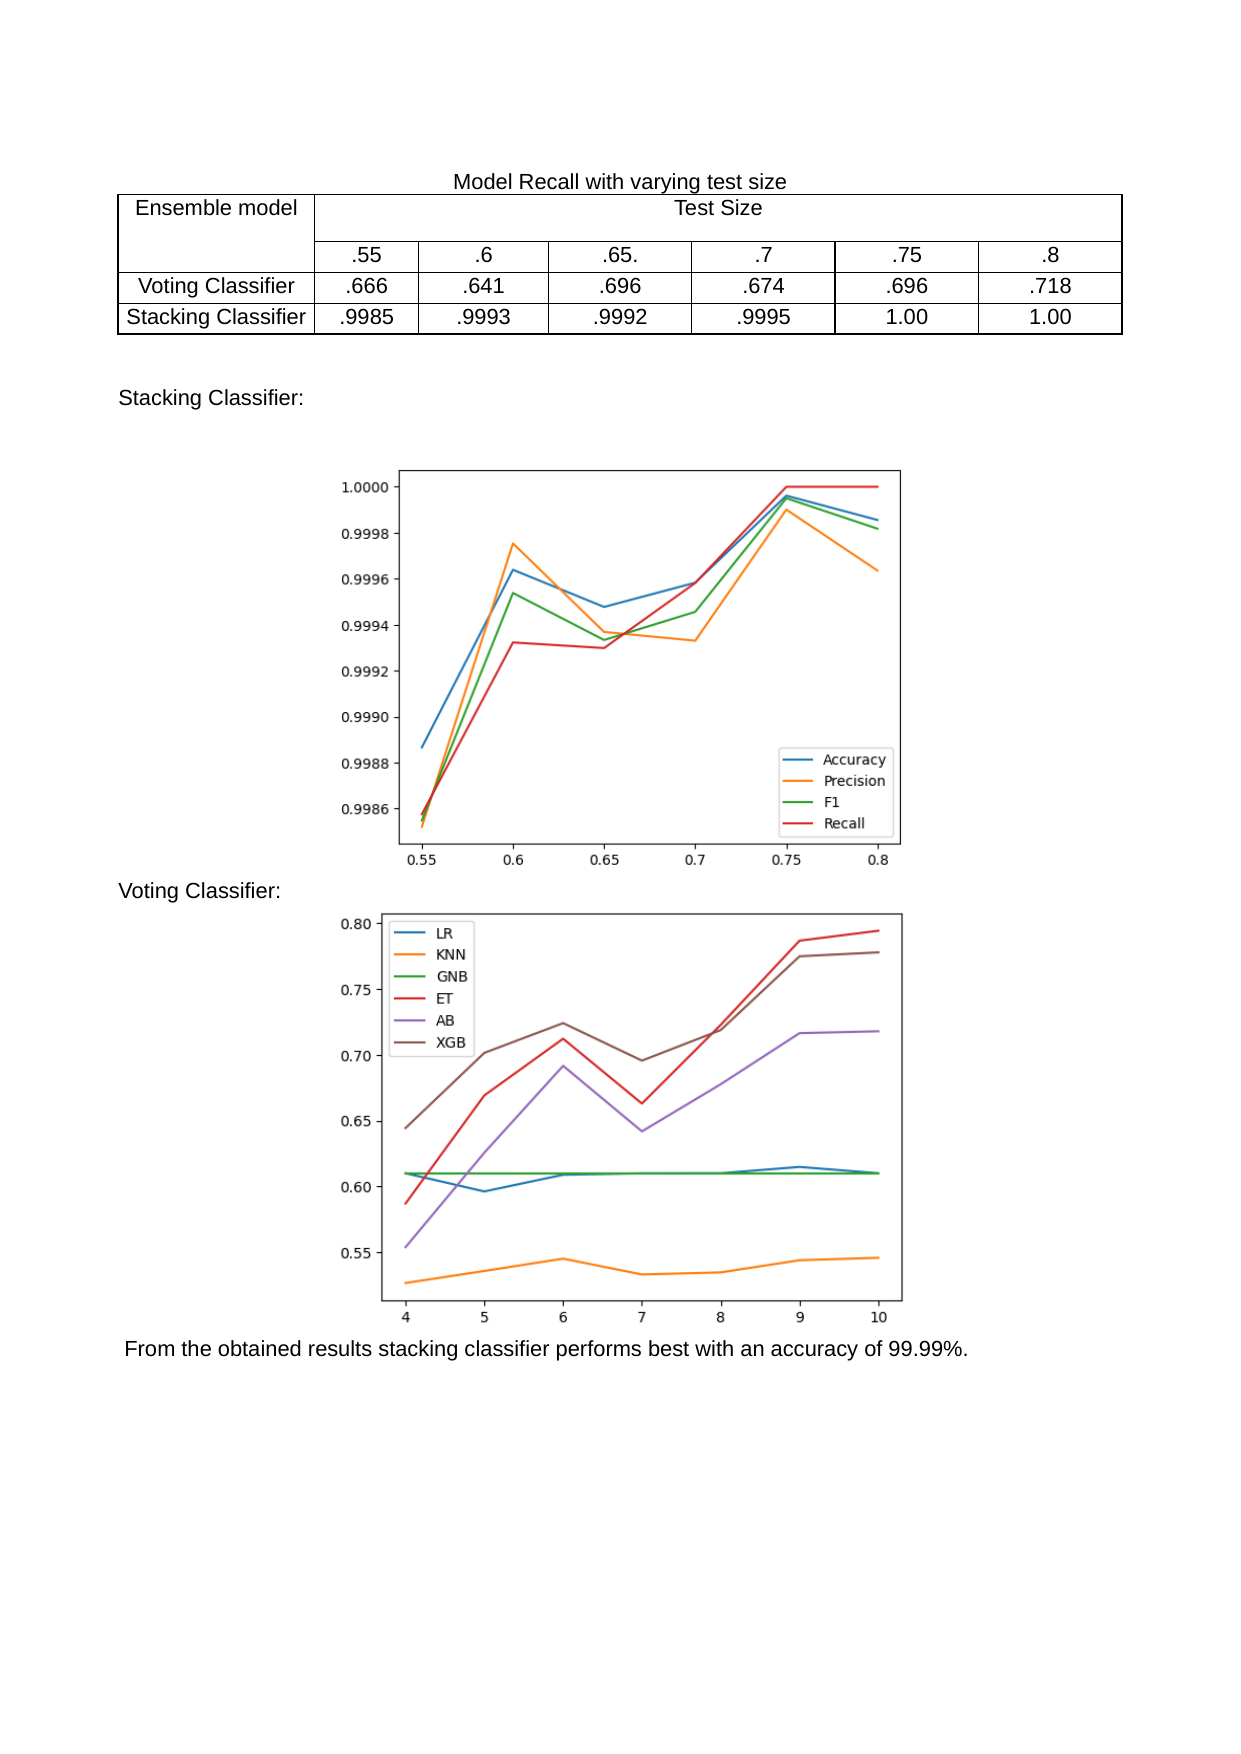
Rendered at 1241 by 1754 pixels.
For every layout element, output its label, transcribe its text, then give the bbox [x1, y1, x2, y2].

table_cell .641 [419, 273, 548, 302]
table_cell .55 [315, 242, 418, 272]
table_cell .7 [692, 242, 834, 272]
table_cell .666 [315, 273, 418, 302]
table_cell .696 [549, 273, 691, 302]
table_cell .9992 [549, 304, 691, 333]
table_cell .8 [979, 242, 1121, 272]
table_cell .9985 [315, 304, 418, 333]
table_cell 1.00 [979, 304, 1121, 333]
text From the obtained results stacking classifier performs best with an accuracy of 99.99%. [118, 903, 1122, 1361]
table_cell .65. [549, 242, 691, 272]
picture [329, 903, 912, 1336]
table_cell .718 [979, 273, 1121, 302]
table_cell .696 [836, 273, 978, 302]
table_cell .674 [692, 273, 834, 302]
picture [330, 461, 910, 878]
table_cell .9993 [419, 304, 548, 333]
table_cell 1.00 [836, 304, 978, 333]
text Voting Classifier: [118, 461, 1122, 903]
table_cell Stacking Classifier [119, 304, 314, 333]
table_cell .75 [836, 242, 978, 272]
table_header Test Size [315, 195, 1121, 241]
table_cell .6 [419, 242, 548, 272]
text Model Recall with varying test size [118, 168, 1122, 194]
table_cell Voting Classifier [119, 273, 314, 302]
table_header Ensemble model [119, 195, 314, 272]
table_cell .9995 [692, 304, 834, 333]
text Stacking Classifier: [118, 385, 1122, 411]
